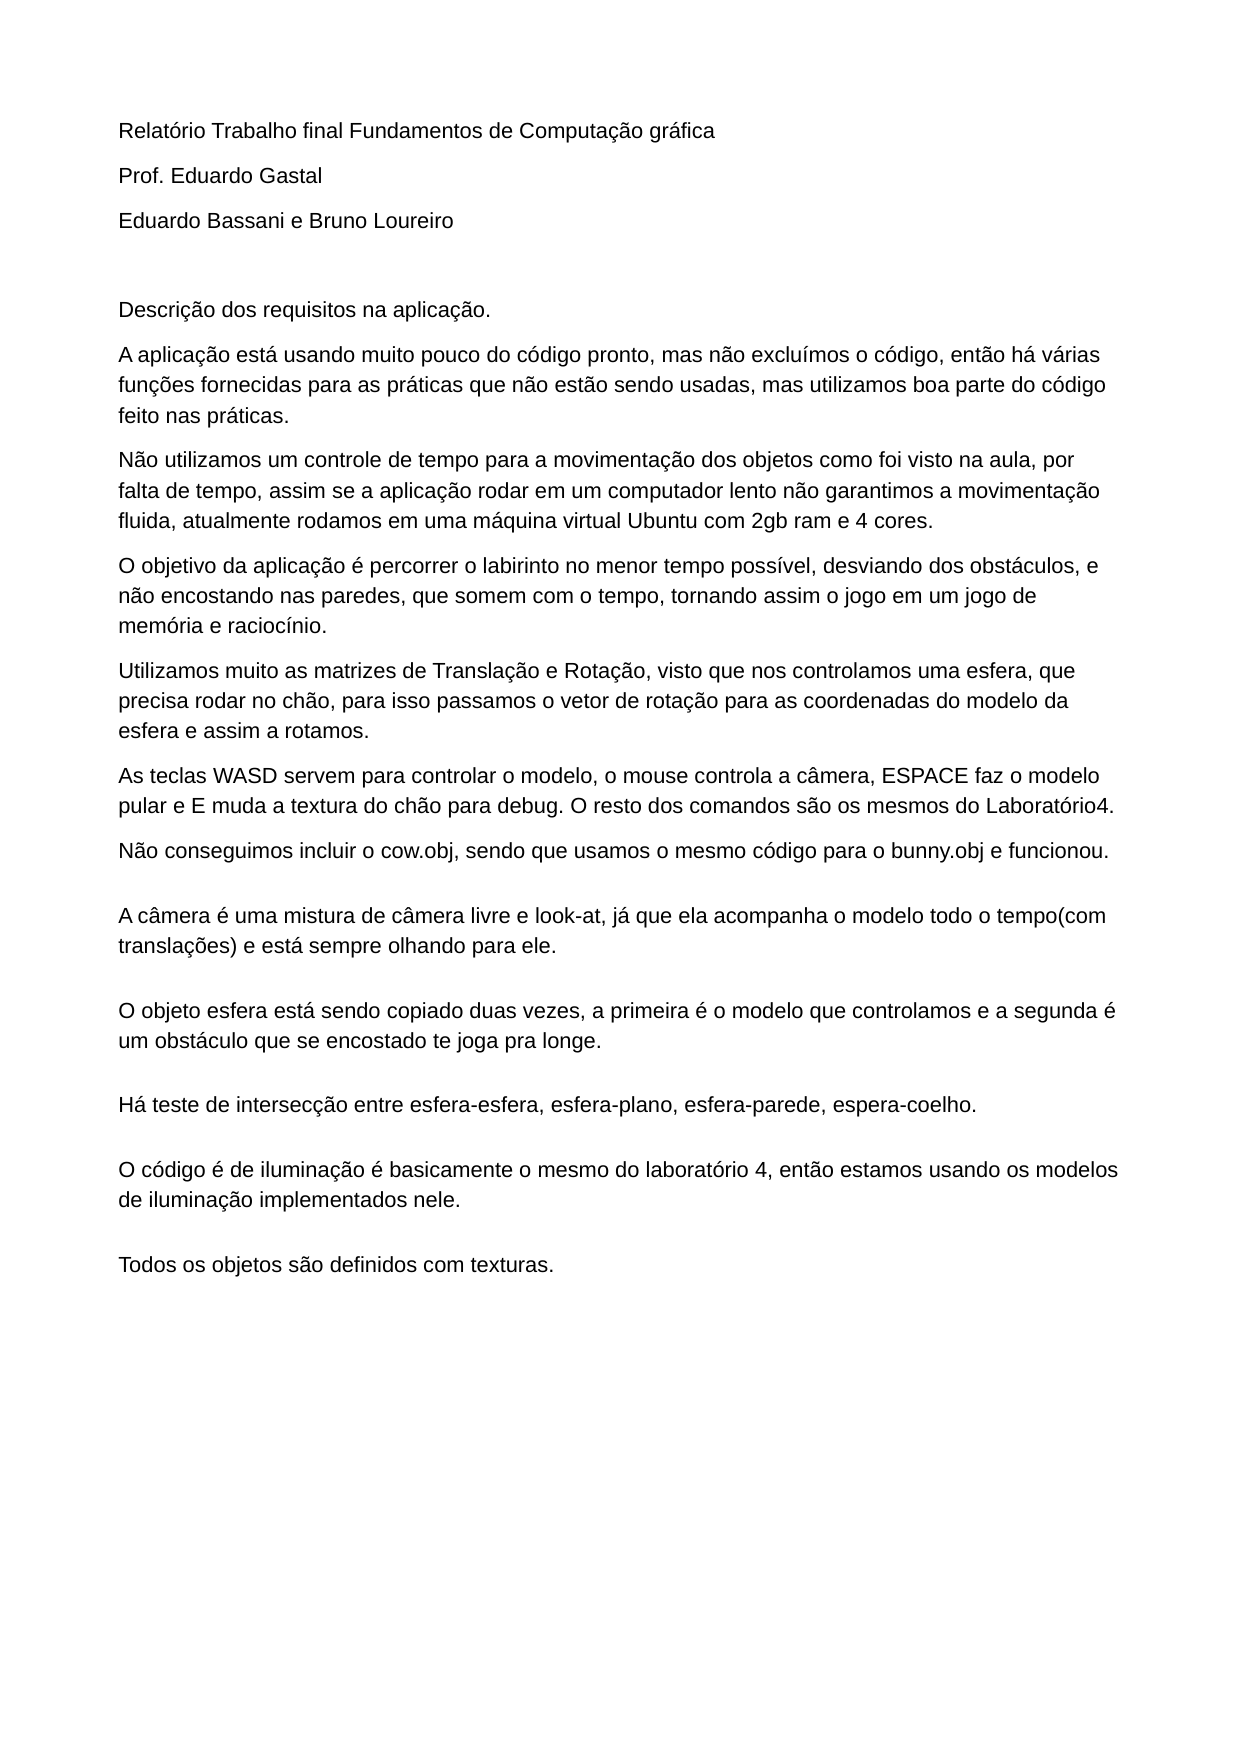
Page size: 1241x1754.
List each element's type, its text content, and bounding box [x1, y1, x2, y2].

text As teclas WASD servem para controlar o modelo, o mouse controla a câmera, ESPACE faz o modelo pular e E muda a textura do chão para debug. O resto dos comandos são os mesmos do Laboratório4. [118, 763, 1122, 818]
text O objeto esfera está sendo copiado duas vezes, a primeira é o modelo que controlamos e a segunda é um obstáculo que se encostado te joga pra longe. [118, 997, 1122, 1053]
text Descrição dos requisitos na aplicação. [118, 297, 1122, 322]
text Utilizamos muito as matrizes de Translação e Rotação, visto que nos controlamos uma esfera, que precisa rodar no chão, para isso passamos o vetor de rotação para as coordenadas do modelo da esfera e assim a rotamos. [118, 658, 1122, 743]
text Não utilizamos um controle de tempo para a movimentação dos objetos como foi visto na aula, por falta de tempo, assim se a aplicação rodar em um computador lento não garantimos a movimentação fluida, atualmente rodamos em uma máquina virtual Ubuntu com 2gb ram e 4 cores. [118, 447, 1122, 533]
text Há teste de intersecção entre esfera-esfera, esfera-plano, esfera-parede, espera-coelho. [118, 1092, 1122, 1118]
text A câmera é uma mistura de câmera livre e look-at, já que ela acompanha o modelo todo o tempo(com translações) e está sempre olhando para ele. [118, 903, 1122, 958]
text Relatório Trabalho final Fundamentos de Computação gráfica [118, 118, 1122, 143]
text Prof. Eduardo Gastal [118, 163, 1122, 188]
text Não conseguimos incluir o cow.obj, sendo que usamos o mesmo código para o bunny.obj e funcionou. [118, 838, 1122, 863]
text Eduardo Bassani e Bruno Loureiro [118, 208, 1122, 233]
text O objetivo da aplicação é percorrer o labirinto no menor tempo possível, desviando dos obstáculos, e não encostando nas paredes, que somem com o tempo, tornando assim o jogo em um jogo de memória e raciocínio. [118, 552, 1122, 638]
text O código é de iluminação é basicamente o mesmo do laboratório 4, então estamos usando os modelos de iluminação implementados nele. [118, 1157, 1122, 1212]
text Todos os objetos são definidos com texturas. [118, 1252, 1122, 1277]
text A aplicação está usando muito pouco do código pronto, mas não excluímos o código, então há várias funções fornecidas para as práticas que não estão sendo usadas, mas utilizamos boa parte do código feito nas práticas. [118, 342, 1122, 428]
